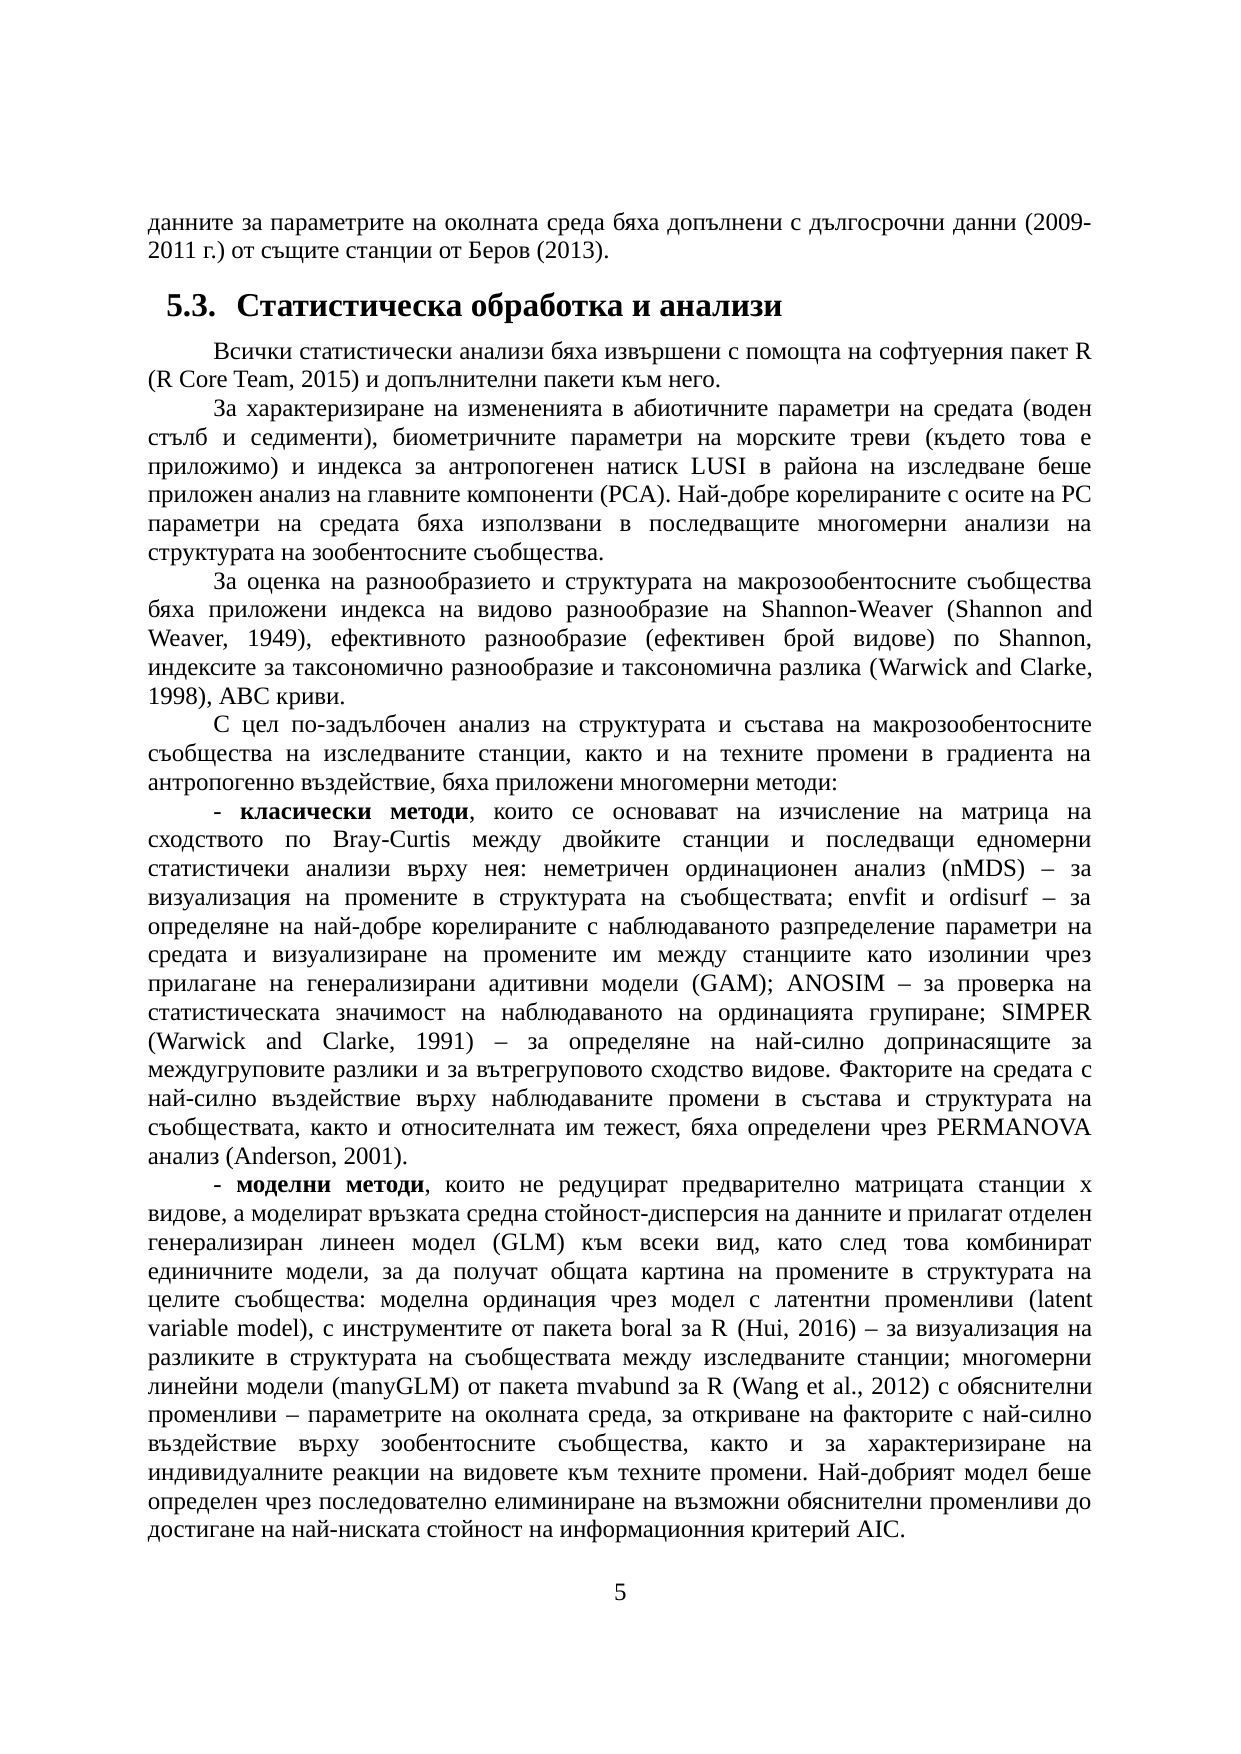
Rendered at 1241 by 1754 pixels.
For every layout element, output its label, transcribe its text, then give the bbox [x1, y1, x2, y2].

subtitle Статистическа обработка и анализи [224, 285, 1093, 323]
text - моделни методи, които не редуцират предварително матрицата станции х видове, а моделират връзката средна стойност-дисперсия на данните и прилагат отделен генерализиран линеен модел (GLM) към всеки вид, като след това комбинират единичните модели, за да получат общата картина на промените в структурата на целите съобщества: моделна ординация чрез модел с латентни променливи (latent variable model), с инструментите от пакета boral за R (Hui, 2016) – за визуализация на разликите в структурата на съобществата между изследваните станции; многомерни линейни модели (manyGLM) от пакета mvabund за R (Wang et al., 2012) с обяснителни променливи – параметрите на околната среда, за откриване на факторите с най-силно въздействие върху зообентосните съобщества, както и за характеризиране на индивидуалните реакции на видовете към техните промени. Най-добрият модел беше определен чрез последователно елиминиране на възможни обяснителни променливи до достигане на най-ниската стойност на информационния критерий AIC. [148, 1169, 1093, 1543]
text За характеризиране на измененията в абиотичните параметри на средата (воден стълб и седименти), биометричните параметри на морските треви (където това е приложимо) и индекса за антропогенен натиск LUSI в района на изследване беше приложен анализ на главните компоненти (PCA). Най-добре корелираните с осите на PC параметри на средата бяха използвани в последващите многомерни анализи на структурата на зообентосните съобщества. [148, 393, 1093, 566]
text С цел по-задълбочен анализ на структурата и състава на макрозообентосните съобщества на изследваните станции, както и на техните промени в градиента на антропогенно въздействие, бяха приложени многомерни методи: [148, 709, 1093, 796]
text данните за параметрите на околната среда бяха допълнени с дългосрочни данни (2009-2011 г.) от същите станции от Беров (2013). [148, 207, 1093, 264]
text Всички статистически анализи бяха извършени с помощта на софтуерния пакет R (R Core Team, 2015) и допълнителни пакети към него. [148, 336, 1093, 393]
text За оценка на разнообразието и структурата на макрозообентосните съобщества бяха приложени индекса на видово разнообразие на Shannon-Weaver (Shannon and Weaver, 1949), ефективното разнообразие (ефективен брой видове) по Shannon, индексите за таксономично разнообразие и таксономична разлика (Warwick and Clarke, 1998), ABC криви. [148, 566, 1093, 709]
text - класически методи, които се основават на изчисление на матрица на сходството по Bray-Curtis между двойките станции и последващи едномерни статистичеки анализи върху нея: неметричен ординационен анализ (nMDS) – за визуализация на промените в структурата на съобществата; envfit и ordisurf – за определяне на най-добре корелираните с наблюдаваното разпределение параметри на средата и визуализиране на промените им между станциите като изолинии чрез прилагане на генерализирани адитивни модели (GAM); ANOSIM – за проверка на статистическата значимост на наблюдаваното на ординацията групиране; SIMPER (Warwick and Clarke, 1991) – за определяне на най-силно допринасящите за междугруповите разлики и за вътрегруповото сходство видове. Факторите на средата с най-силно въздействие върху наблюдаваните промени в състава и структурата на съобществата, както и относителната им тежест, бяха определени чрез PERMANOVA анализ (Anderson, 2001). [148, 796, 1093, 1169]
